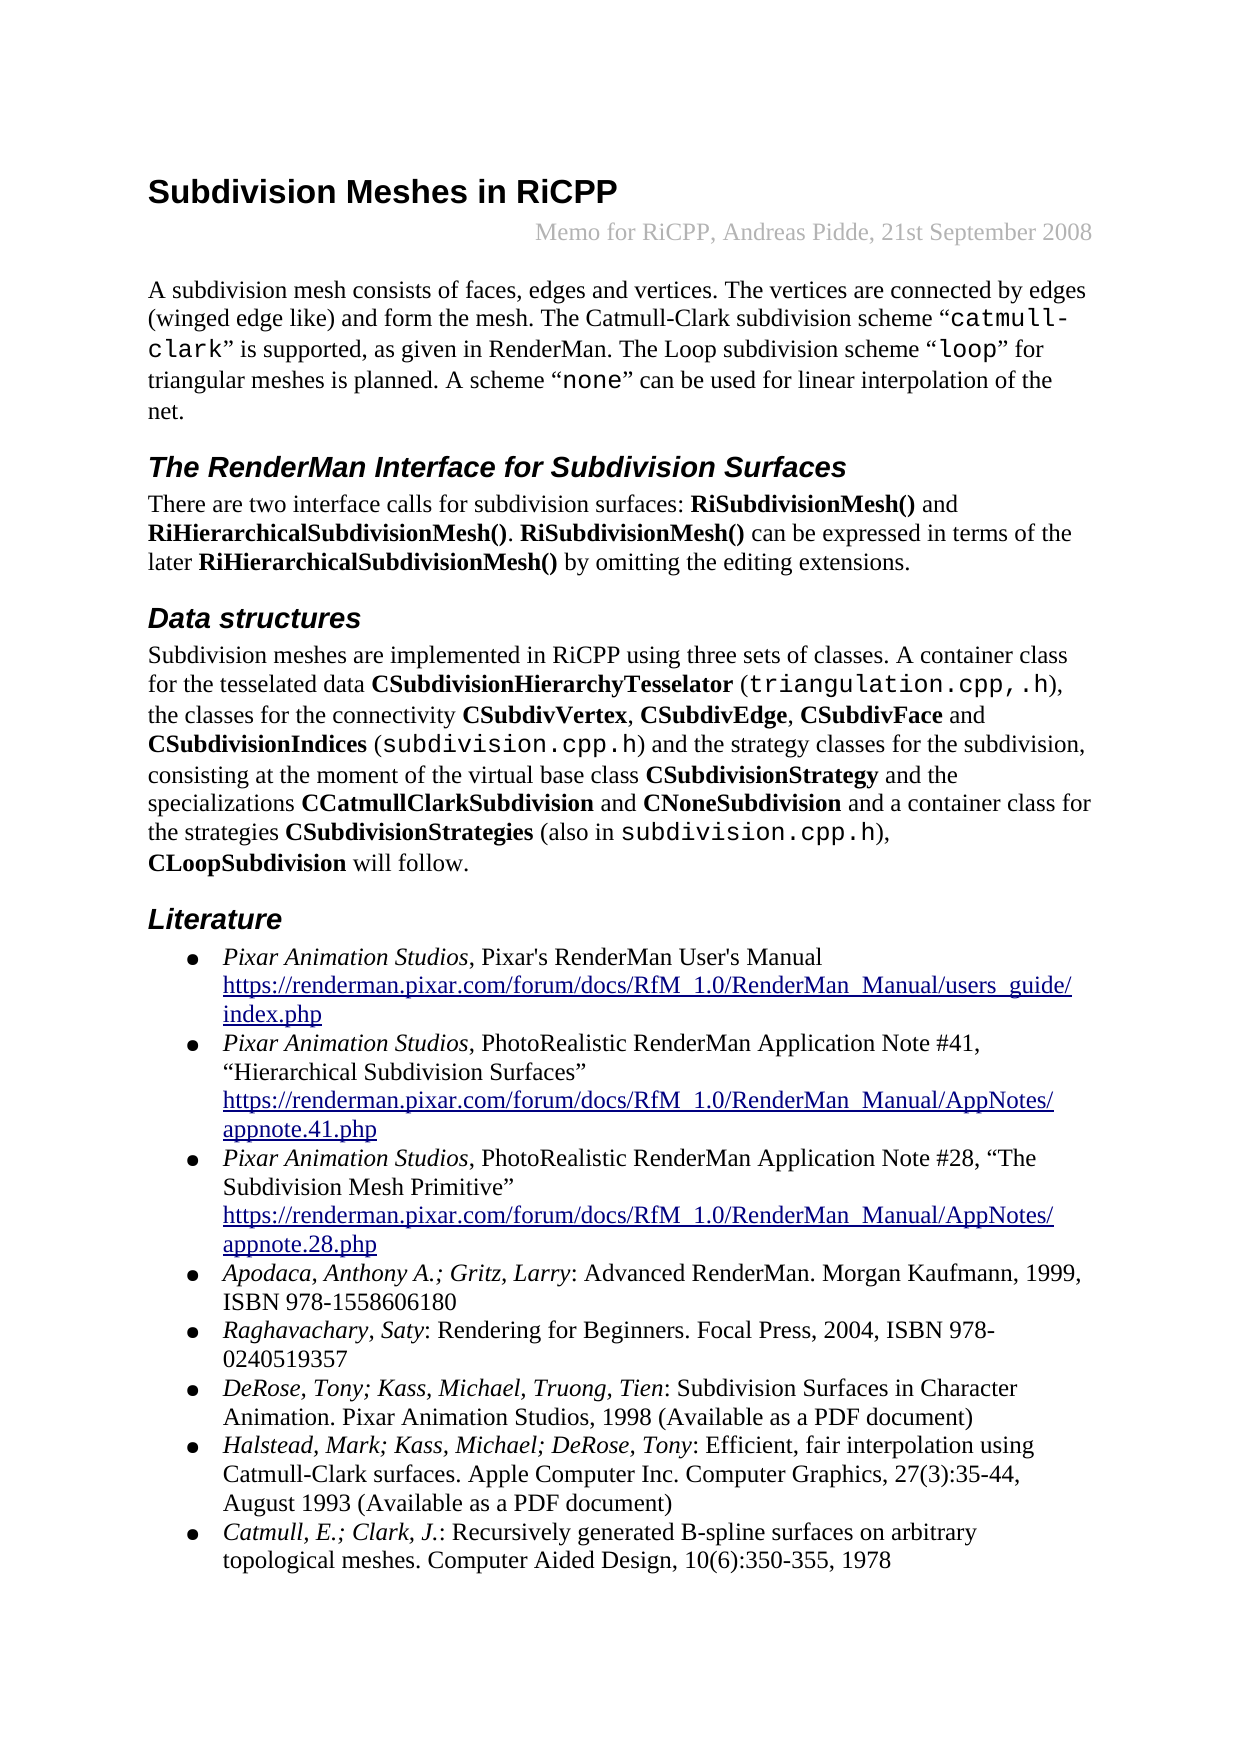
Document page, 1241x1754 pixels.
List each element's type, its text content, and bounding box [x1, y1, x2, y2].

text There are two interface calls for subdivision surfaces: RiSubdivisionMesh() and RiHierarchicalSubdivisionMesh(). RiSubdivisionMesh() can be expressed in terms of the later RiHierarchicalSubdivisionMesh() by omitting the editing extensions. [148, 489, 1092, 576]
text Memo for RiCPP, Andreas Pidde, 21st September 2008 [148, 217, 1092, 246]
subtitle Subdivision Meshes in RiCPP [148, 173, 1092, 211]
list Pixar Animation Studios, Pixar's RenderMan User's Manual https://renderman.pixar.com/forum/docs/RfM_1.0/RenderMan_Manual/users_guide/index.php [185, 942, 1092, 1028]
list Pixar Animation Studios, PhotoRealistic RenderMan Application Note #28, “The Subdivision Mesh Primitive” https://renderman.pixar.com/forum/docs/RfM_1.0/RenderMan_Manual/AppNotes/appnote.28.php [185, 1143, 1092, 1258]
list Catmull, E.; Clark, J.: Recursively generated B-spline surfaces on arbitrary topological meshes. Computer Aided Design, 10(6):350-355, 1978 [185, 1517, 1092, 1574]
text Subdivision meshes are implemented in RiCPP using three sets of classes. A container class for the tesselated data CSubdivisionHierarchyTesselator (triangulation.cpp,.h), the classes for the connectivity CSubdivVertex, CSubdivEdge, CSubdivFace and CSubdivisionIndices (subdivision.cpp.h) and the strategy classes for the subdivision, consisting at the moment of the virtual base class CSubdivisionStrategy and the specializations CCatmullClarkSubdivision and CNoneSubdivision and a container class for the strategies CSubdivisionStrategies (also in subdivision.cpp.h), CLoopSubdivision will follow. [148, 641, 1092, 877]
subtitle Data structures [148, 601, 1092, 634]
list DeRose, Tony; Kass, Michael, Truong, Tien: Subdivision Surfaces in Character Animation. Pixar Animation Studios, 1998 (Available as a PDF document) [185, 1373, 1092, 1430]
list Raghavachary, Saty: Rendering for Beginners. Focal Press, 2004, ISBN 978-0240519357 [185, 1315, 1092, 1373]
list Pixar Animation Studios, PhotoRealistic RenderMan Application Note #41, “Hierarchical Subdivision Surfaces” https://renderman.pixar.com/forum/docs/RfM_1.0/RenderMan_Manual/AppNotes/appnote.41.php [185, 1028, 1092, 1143]
list Halstead, Mark; Kass, Michael; DeRose, Tony: Efficient, fair interpolation using Catmull-Clark surfaces. Apple Computer Inc. Computer Graphics, 27(3):35-44, August 1993 (Available as a PDF document) [185, 1430, 1092, 1517]
subtitle Literature [148, 902, 1092, 935]
list Apodaca, Anthony A.; Gritz, Larry: Advanced RenderMan. Morgan Kaufmann, 1999, ISBN 978-1558606180 [185, 1258, 1092, 1315]
subtitle The RenderMan Interface for Subdivision Surfaces [148, 450, 1092, 483]
text A subdivision mesh consists of faces, edges and vertices. The vertices are connected by edges (winged edge like) and form the mesh. The Catmull-Clark subdivision scheme “catmull-clark” is supported, as given in RenderMan. The Loop subdivision scheme “loop” for triangular meshes is planned. A scheme “none” can be used for linear interpolation of the net. [148, 275, 1092, 425]
